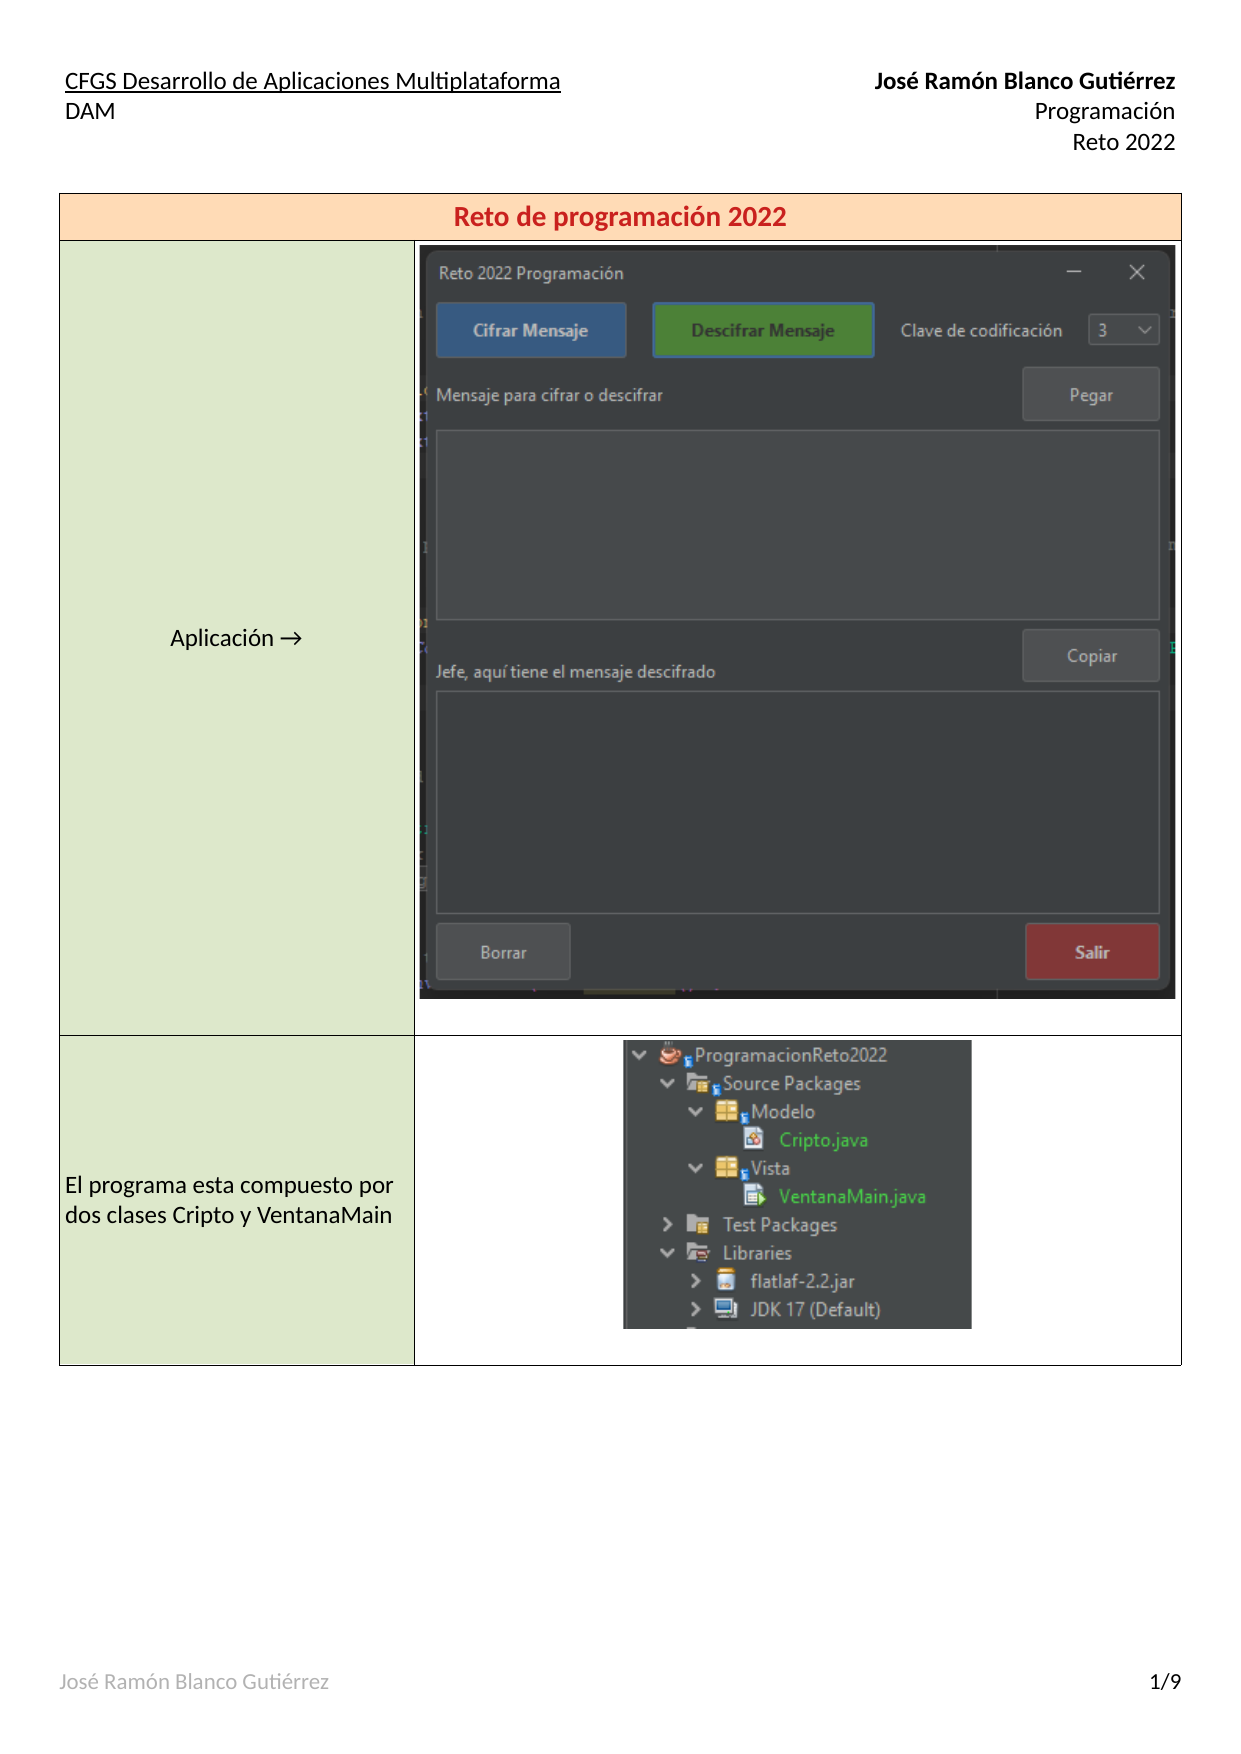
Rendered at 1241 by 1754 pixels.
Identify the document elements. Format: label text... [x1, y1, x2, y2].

table_cell [415, 241, 1181, 1035]
table_cell [415, 1036, 1181, 1364]
table_cell Aplicación → [60, 241, 414, 1035]
table_header CFGS Desarrollo de Aplicaciones Multiplataforma DAM [59, 59, 620, 162]
picture [623, 1040, 972, 1329]
picture [419, 245, 1176, 999]
table_cell El programa esta compuesto por dos clases Cripto y VentanaMain [60, 1036, 414, 1364]
table_header José Ramón Blanco Gutiérrez Programación Reto 2022 [620, 59, 1181, 162]
table_header Reto de programación 2022 [60, 194, 1181, 240]
